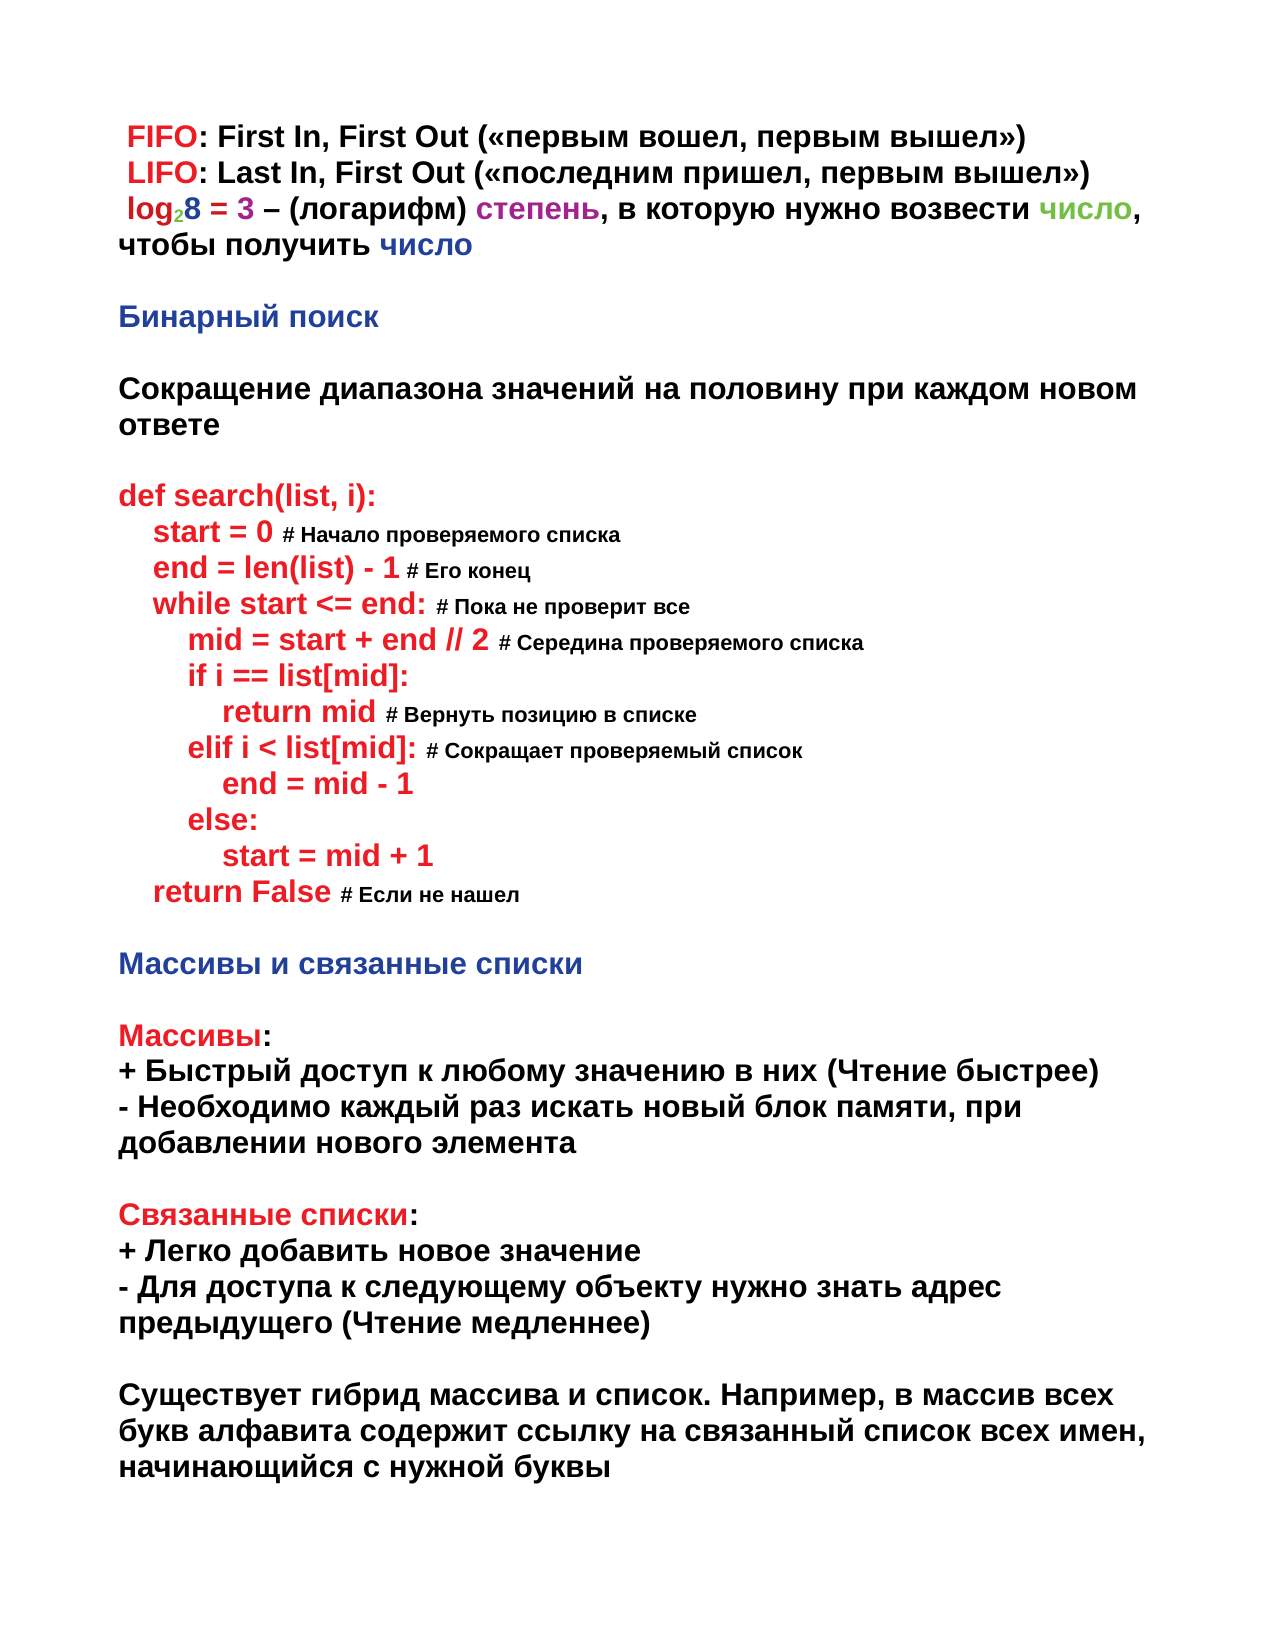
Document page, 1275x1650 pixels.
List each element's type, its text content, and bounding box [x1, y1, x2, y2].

text Бинарный поиск [118, 298, 1157, 334]
text Массивы: [118, 1017, 1157, 1052]
text Сокращение диапазона значений на половину при каждом новом ответе [118, 370, 1157, 442]
text Массивы и связанные списки [118, 945, 1157, 981]
text log28 = 3 – (логарифм) степень, в которую нужно возвести число, чтобы получить число [118, 190, 1157, 262]
text def search(list, i): start = 0 # Начало проверяемого списка end = len(list) - 1 # Его конец while start <= end: # Пока не проверит все mid = start + end // 2 # Середина проверяемого списка if i == list[mid]: return mid # Вернуть позицию в списке elif i < list[mid]: # Сокращает проверяемый список end = mid - 1 else: start = mid + 1 return False # Если не нашел [118, 477, 1157, 909]
text FIFO: First In, First Out («первым вошел, первым вышел») [118, 118, 1157, 154]
text + Легко добавить новое значение [118, 1232, 1157, 1268]
text Связанные списки: [118, 1196, 1157, 1232]
text + Быстрый доступ к любому значению в них (Чтение быстрее) [118, 1052, 1157, 1088]
text - Для доступа к следующему объекту нужно знать адрес предыдущего (Чтение медленнее) [118, 1268, 1157, 1340]
text Существует гибрид массива и список. Например, в массив всех букв алфавита содержит ссылку на связанный список всех имен, начинающийся с нужной буквы [118, 1376, 1157, 1484]
text LIFO: Last In, First Out («последним пришел, первым вышел») [118, 154, 1157, 190]
text - Необходимо каждый раз искать новый блок памяти, при добавлении нового элемента [118, 1088, 1157, 1160]
